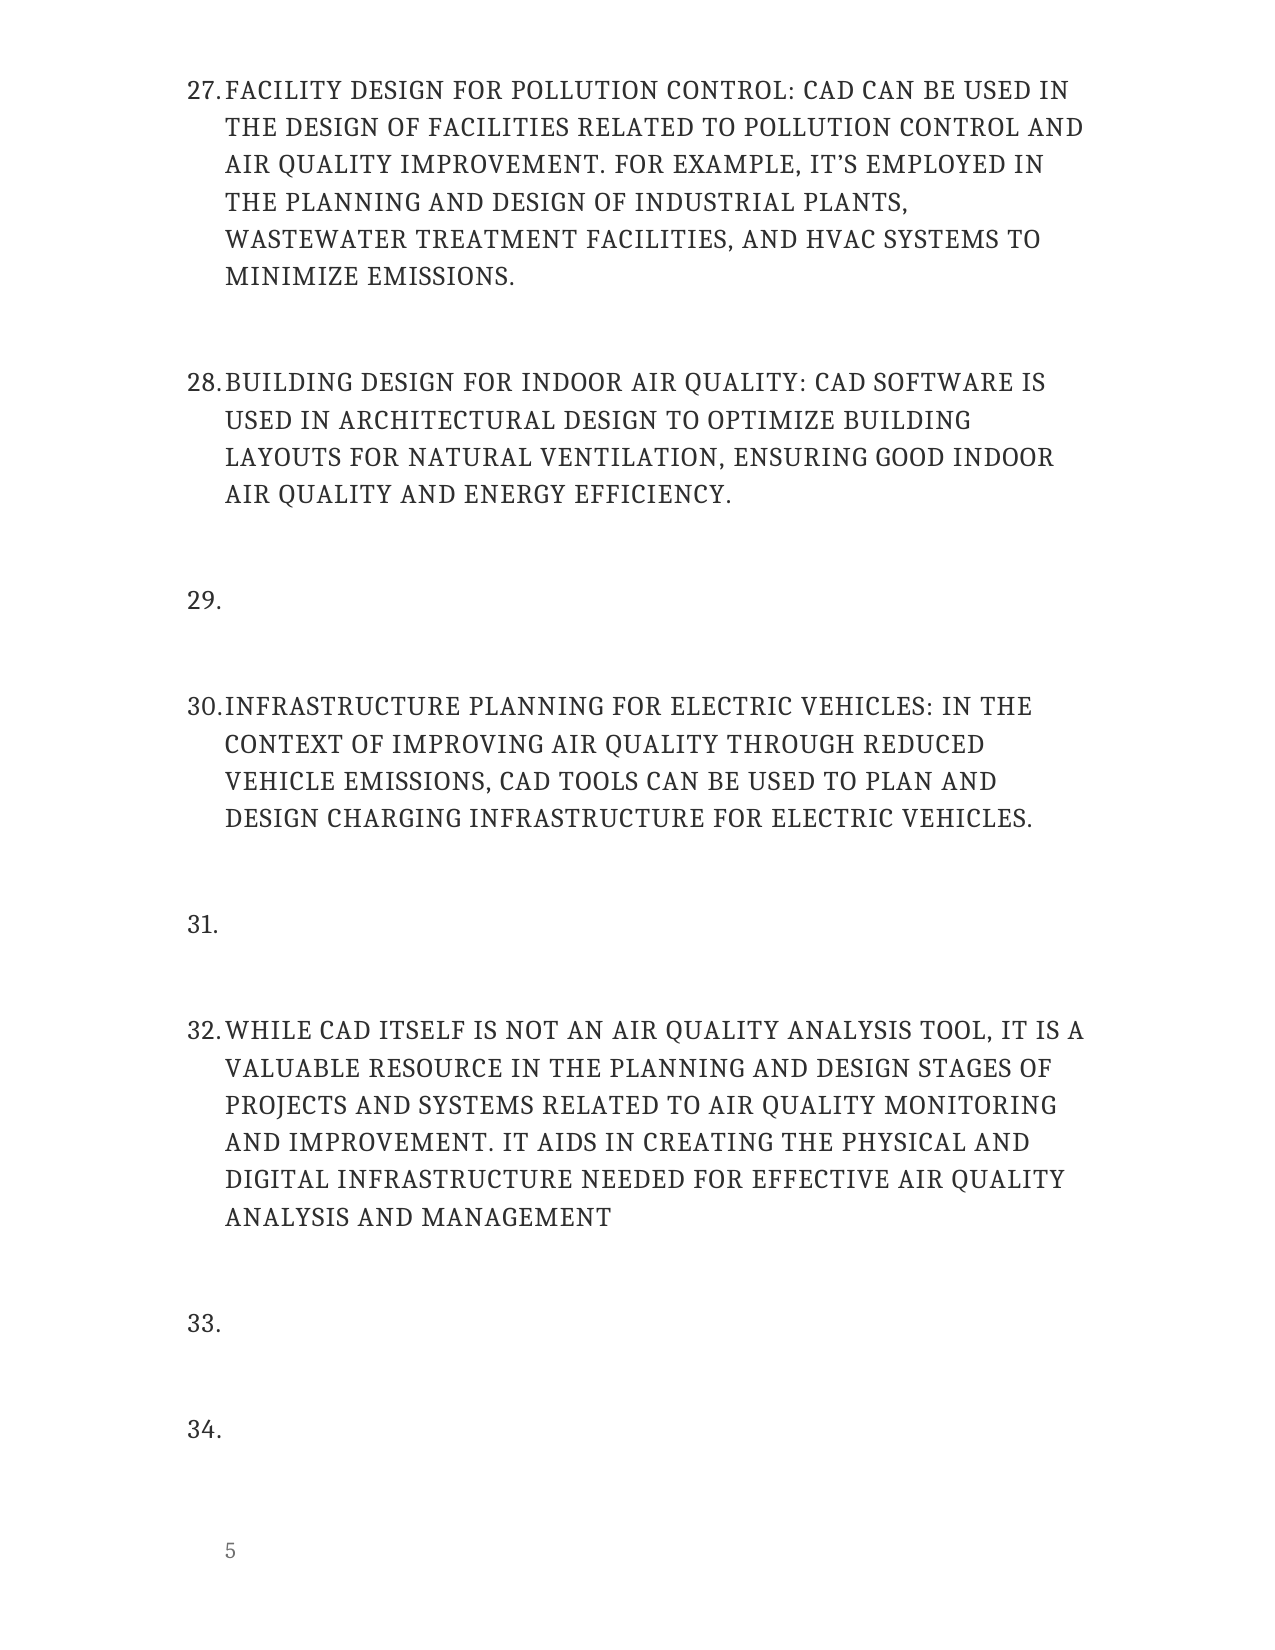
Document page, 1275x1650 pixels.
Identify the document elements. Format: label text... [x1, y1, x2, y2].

subtitle Facility Design for Pollution Control: CAD can be used in the design of facilities related to pollution control and air quality improvement. For example, it’s employed in the planning and design of industrial plants, wastewater treatment facilities, and HVAC systems to minimize emissions. [187, 75, 1087, 293]
subtitle Infrastructure Planning for Electric Vehicles: In the context of improving air quality through reduced vehicle emissions, CAD tools can be used to plan and design charging infrastructure for electric vehicles. [187, 691, 1087, 834]
subtitle Building Design for Indoor Air Quality: CAD software is used in architectural design to optimize building layouts for natural ventilation, ensuring good indoor air quality and energy efficiency. [187, 367, 1087, 511]
subtitle While CAD itself is not an air quality analysis tool, it is a valuable resource in the planning and design stages of projects and systems related to air quality monitoring and improvement. It aids in creating the physical and digital infrastructure needed for effective air quality analysis and management [187, 1015, 1087, 1233]
